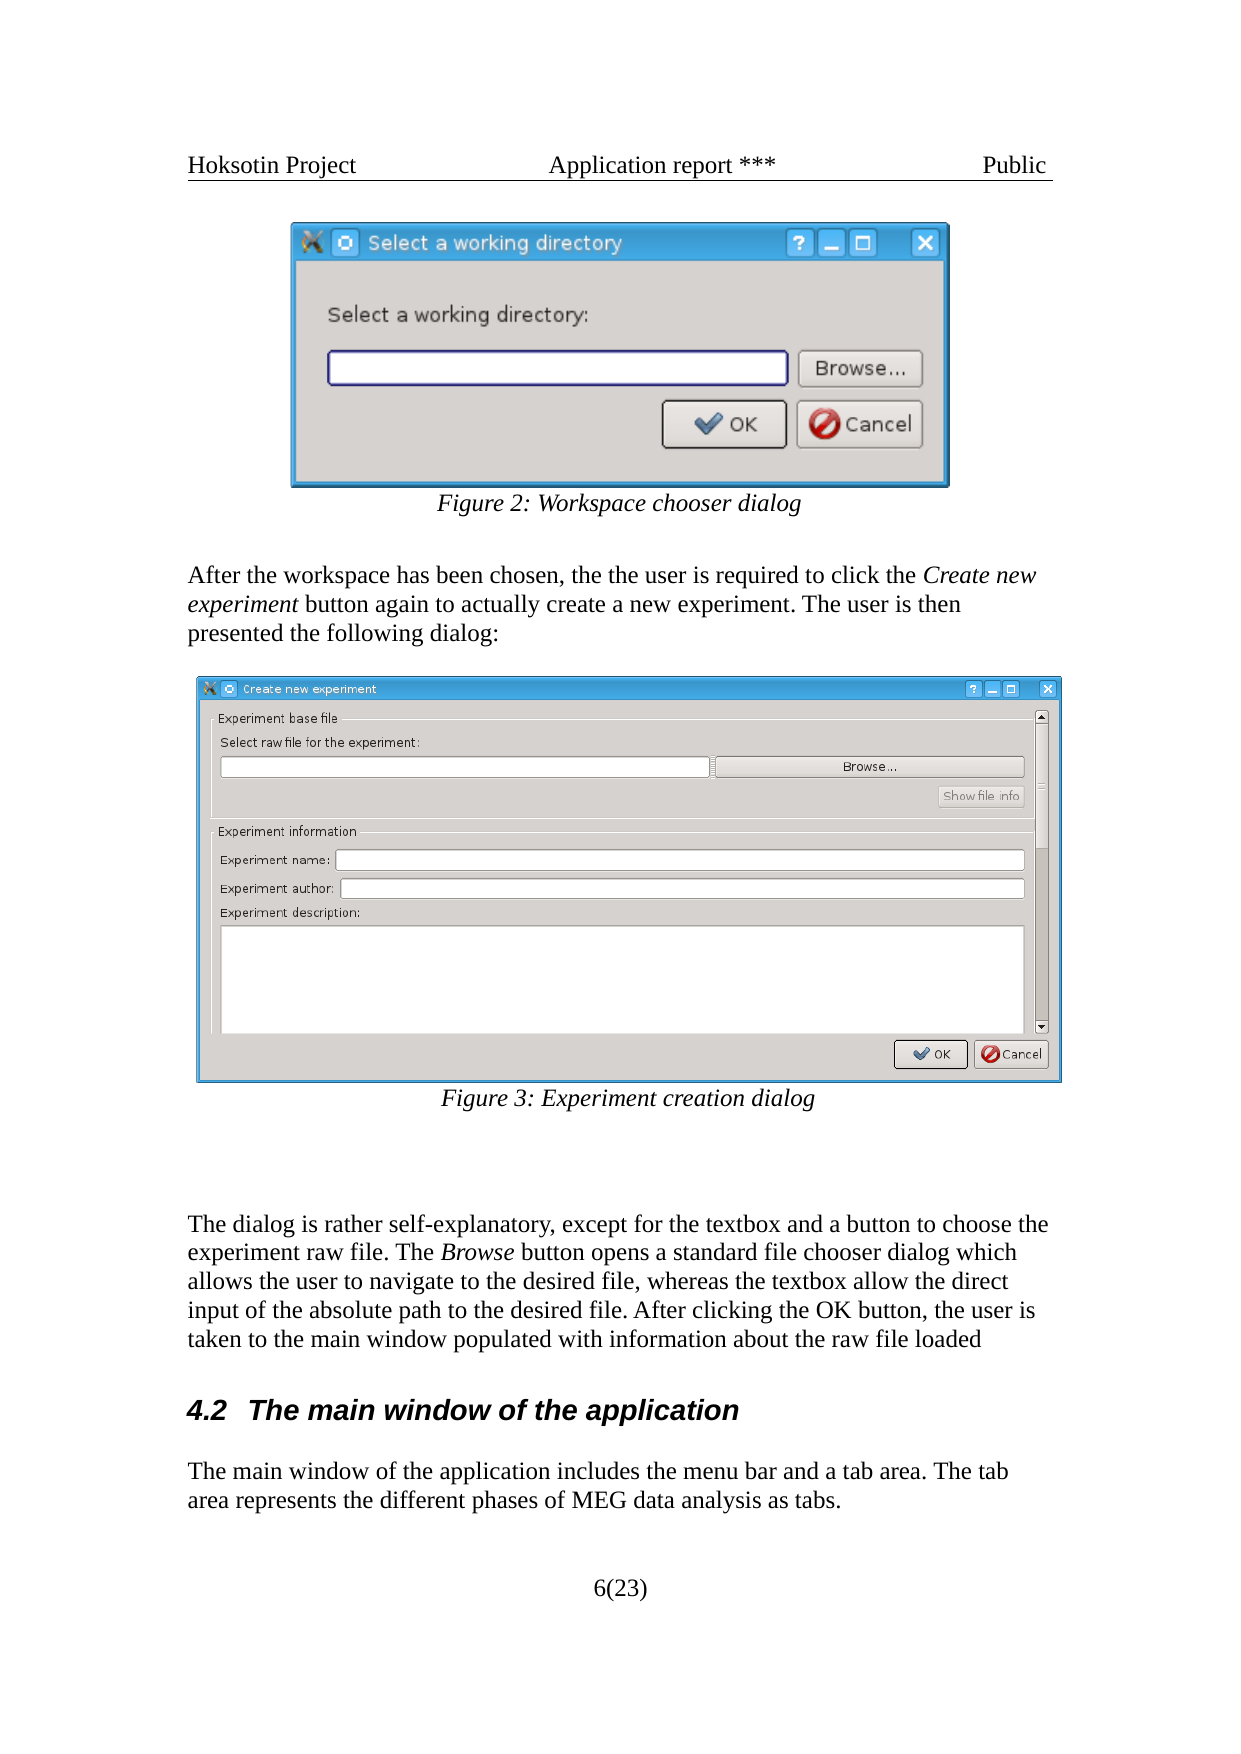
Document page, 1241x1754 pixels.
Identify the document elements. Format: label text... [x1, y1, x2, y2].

subtitle The main window of the application [178, 1393, 1053, 1426]
text The dialog is rather self-explanatory, except for the textbox and a button to choose the experiment raw file. The Browse button opens a standard file chooser dialog which allows the user to navigate to the desired file, whereas the textbox allow the direct input of the absolute path to the desired file. After clicking the OK button, the user is taken to the main window populated with information about the raw file loaded [187, 1209, 1053, 1352]
picture [196, 676, 1062, 1083]
text The main window of the application includes the menu bar and a tab area. The tab area represents the different phases of MEG data analysis as tabs. [187, 1456, 1053, 1514]
text Figure 3: Experiment creation dialog [196, 1083, 1062, 1112]
text Figure 2: Workspace chooser dialog [291, 488, 950, 516]
text After the workspace has been chosen, the the user is required to click the Create new experiment button again to actually create a new experiment. The user is then presented the following dialog: [187, 560, 1053, 646]
picture [290, 222, 950, 488]
